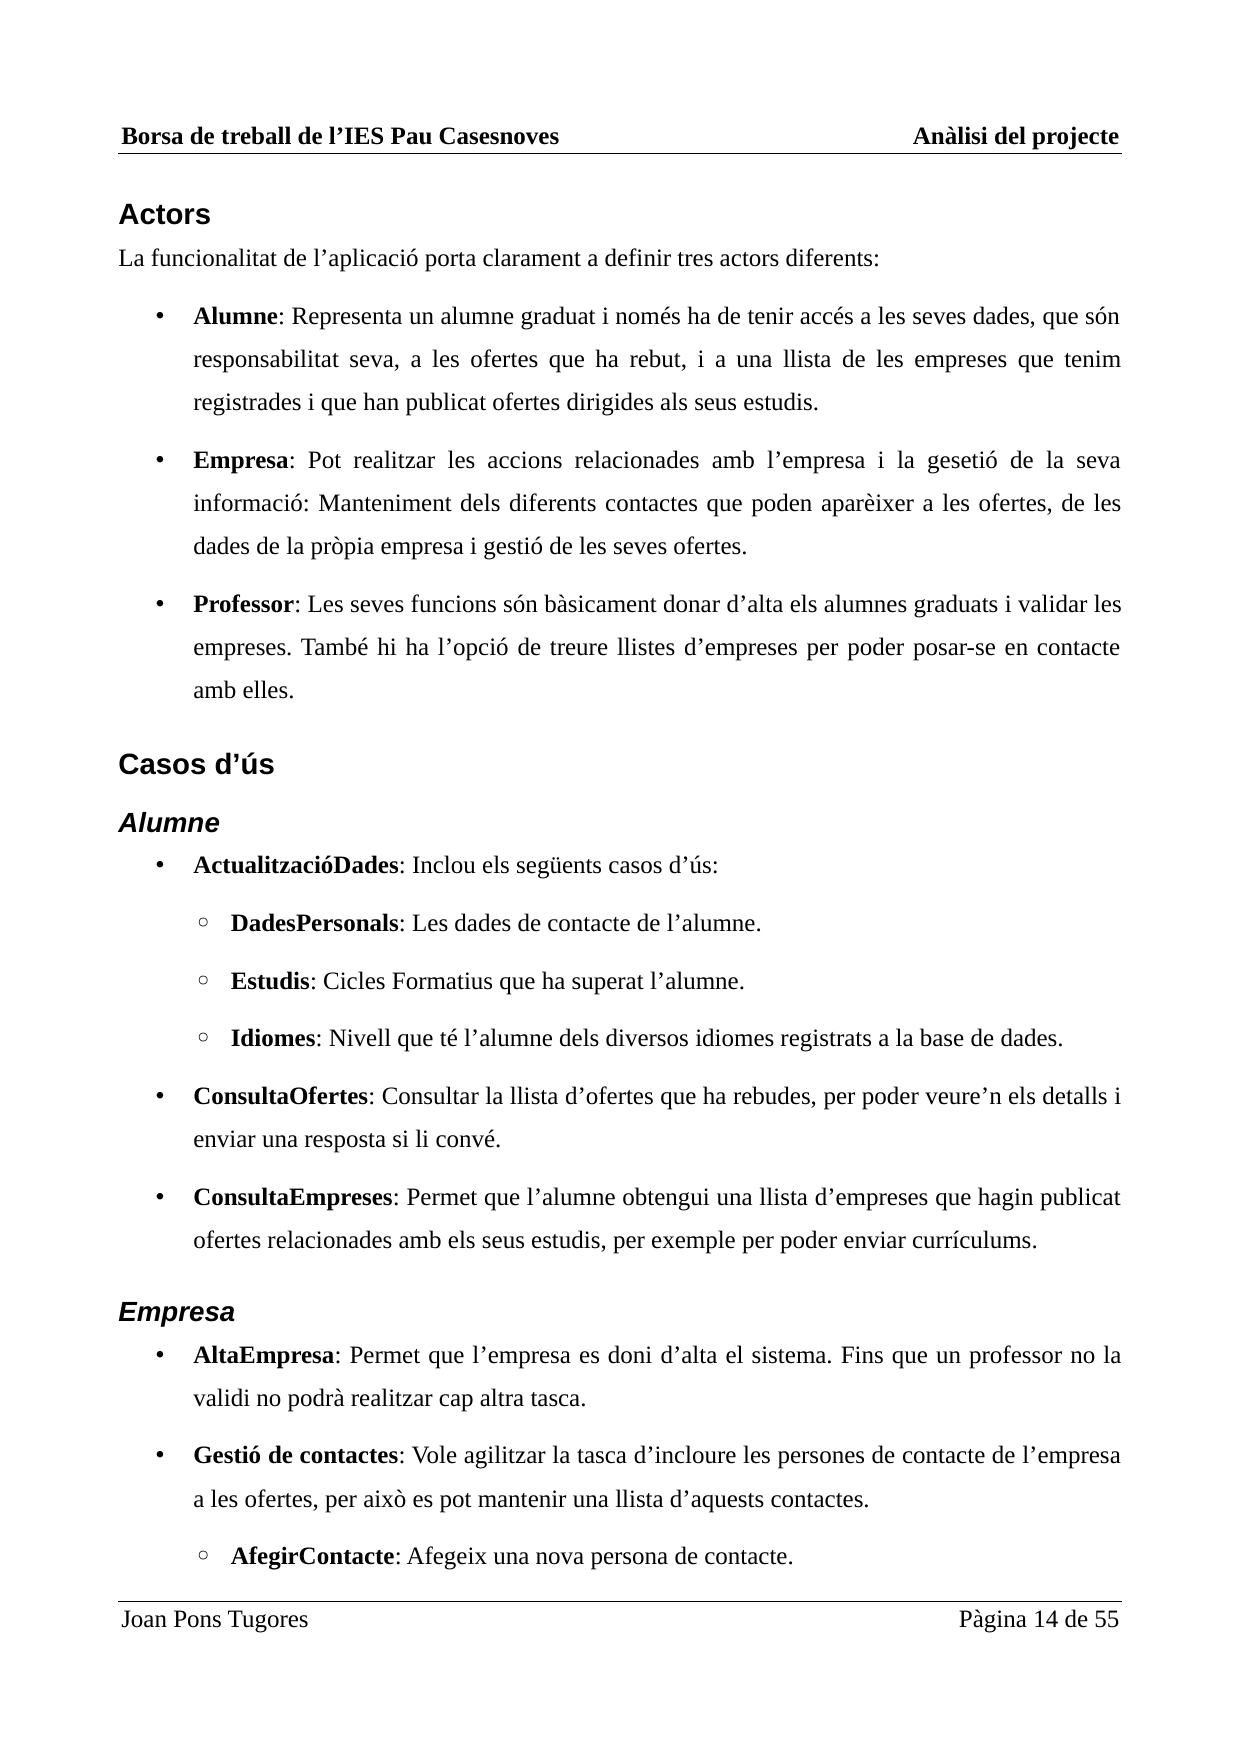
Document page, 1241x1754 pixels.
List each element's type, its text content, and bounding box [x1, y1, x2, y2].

list ConsultaEmpreses: Permet que l’alumne obtengui una llista d’empreses que hagin publicat ofertes relacionades amb els seus estudis, per exemple per poder enviar currículums. [156, 1182, 1122, 1254]
subtitle Alumne [118, 806, 1122, 838]
list AfegirContacte: Afegeix una nova persona de contacte. [193, 1541, 1122, 1570]
subtitle Actors [118, 197, 1122, 231]
list ConsultaOfertes: Consultar la llista d’ofertes que ha rebudes, per poder veure’n els detalls i enviar una resposta si li convé. [156, 1081, 1122, 1153]
list Professor: Les seves funcions són bàsicament donar d’alta els alumnes graduats i validar les empreses. També hi ha l’opció de treure llistes d’empreses per poder posar-se en contacte amb elles. [156, 589, 1122, 704]
list DadesPersonals: Les dades de contacte de l’alumne. [193, 908, 1122, 937]
list Gestió de contactes: Vole agilitzar la tasca d’incloure les persones de contacte de l’empresa a les ofertes, per això es pot mantenir una llista d’aquests contactes. [156, 1441, 1122, 1512]
list Estudis: Cicles Formatius que ha superat l’alumne. [193, 966, 1122, 994]
subtitle Empresa [118, 1295, 1122, 1327]
list Empresa: Pot realitzar les accions relacionades amb l’empresa i la gesetió de la seva informació: Manteniment dels diferents contactes que poden aparèixer a les ofertes, de les dades de la pròpia empresa i gestió de les seves ofertes. [156, 445, 1122, 560]
list ActualitzacióDades: Inclou els següents casos d’ús: [156, 850, 1122, 879]
list Alumne: Representa un alumne graduat i només ha de tenir accés a les seves dades, que són responsabilitat seva, a les ofertes que ha rebut, i a una llista de les empreses que tenim registrades i que han publicat ofertes dirigides als seus estudis. [156, 301, 1122, 416]
list Idiomes: Nivell que té l’alumne dels diversos idiomes registrats a la base de dades. [193, 1023, 1122, 1052]
list AltaEmpresa: Permet que l’empresa es doni d’alta el sistema. Fins que un professor no la validi no podrà realitzar cap altra tasca. [156, 1340, 1122, 1412]
text La funcionalitat de l’aplicació porta clarament a definir tres actors diferents: [118, 243, 1122, 272]
subtitle Casos d’ús [118, 747, 1122, 781]
